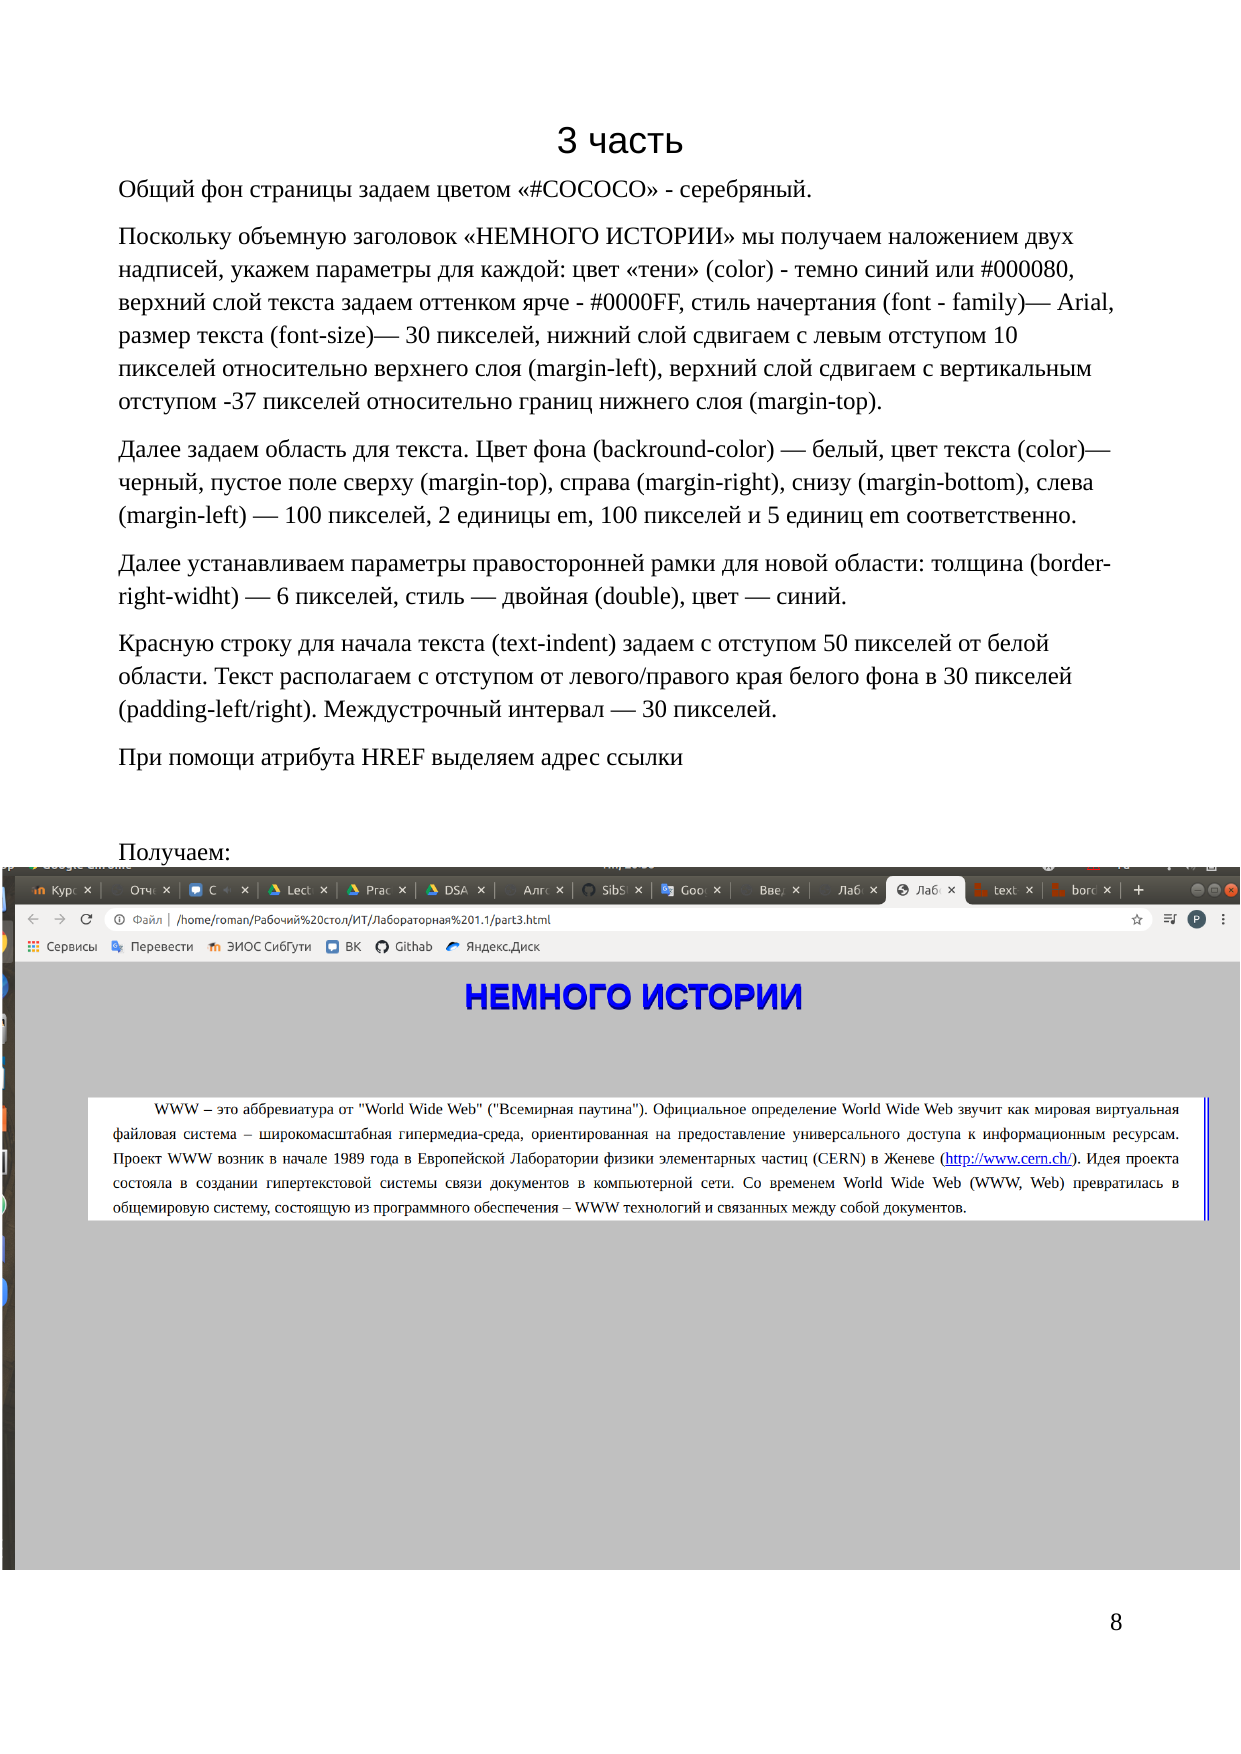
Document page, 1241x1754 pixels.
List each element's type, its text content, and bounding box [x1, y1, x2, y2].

text Поскольку объемную заголовок «НЕМНОГО ИСТОРИИ» мы получаем наложением двух надписей, укажем параметры для каждой: цвет «тени» (color) - темно синий или #000080, верхний слой текста задаем оттенком ярче - #0000FF, стиль начертания (font - family)— Arial, размер текста (font-size)— 30 пикселей, нижний слой сдвигаем с левым отступом 10 пикселей относительно верхнего слоя (margin-left), верхний слой сдвигаем с вертикальным отступом -37 пикселей относительно границ нижнего слоя (margin-top). [118, 221, 1122, 415]
text При помощи атрибута HREF выделяем адрес ссылки [118, 742, 1122, 771]
text Получаем: [118, 837, 1122, 866]
text Общий фон страницы задаем цветом «#COCOCO» - серебряный. [118, 174, 1122, 202]
subtitle 3 часть [118, 118, 1122, 161]
picture [2, 867, 1240, 1570]
text Далее задаем область для текста. Цвет фона (backround-color) — белый, цвет текста (color)— черный, пустое поле сверху (margin-top), справа (margin-right), снизу (margin-bottom), слева (margin-left) — 100 пикселей, 2 единицы em, 100 пикселей и 5 единиц em соответственно. [118, 434, 1122, 529]
text Красную строку для начала текста (text-indent) задаем с отступом 50 пикселей от белой области. Текст располагаем с отступом от левого/правого края белого фона в 30 пикселей (padding-left/right). Междустрочный интервал — 30 пикселей. [118, 628, 1122, 723]
text Далее устанавливаем параметры правосторонней рамки для новой области: толщина (border-right-widht) — 6 пикселей, стиль — двойная (double), цвет — синий. [118, 548, 1122, 609]
